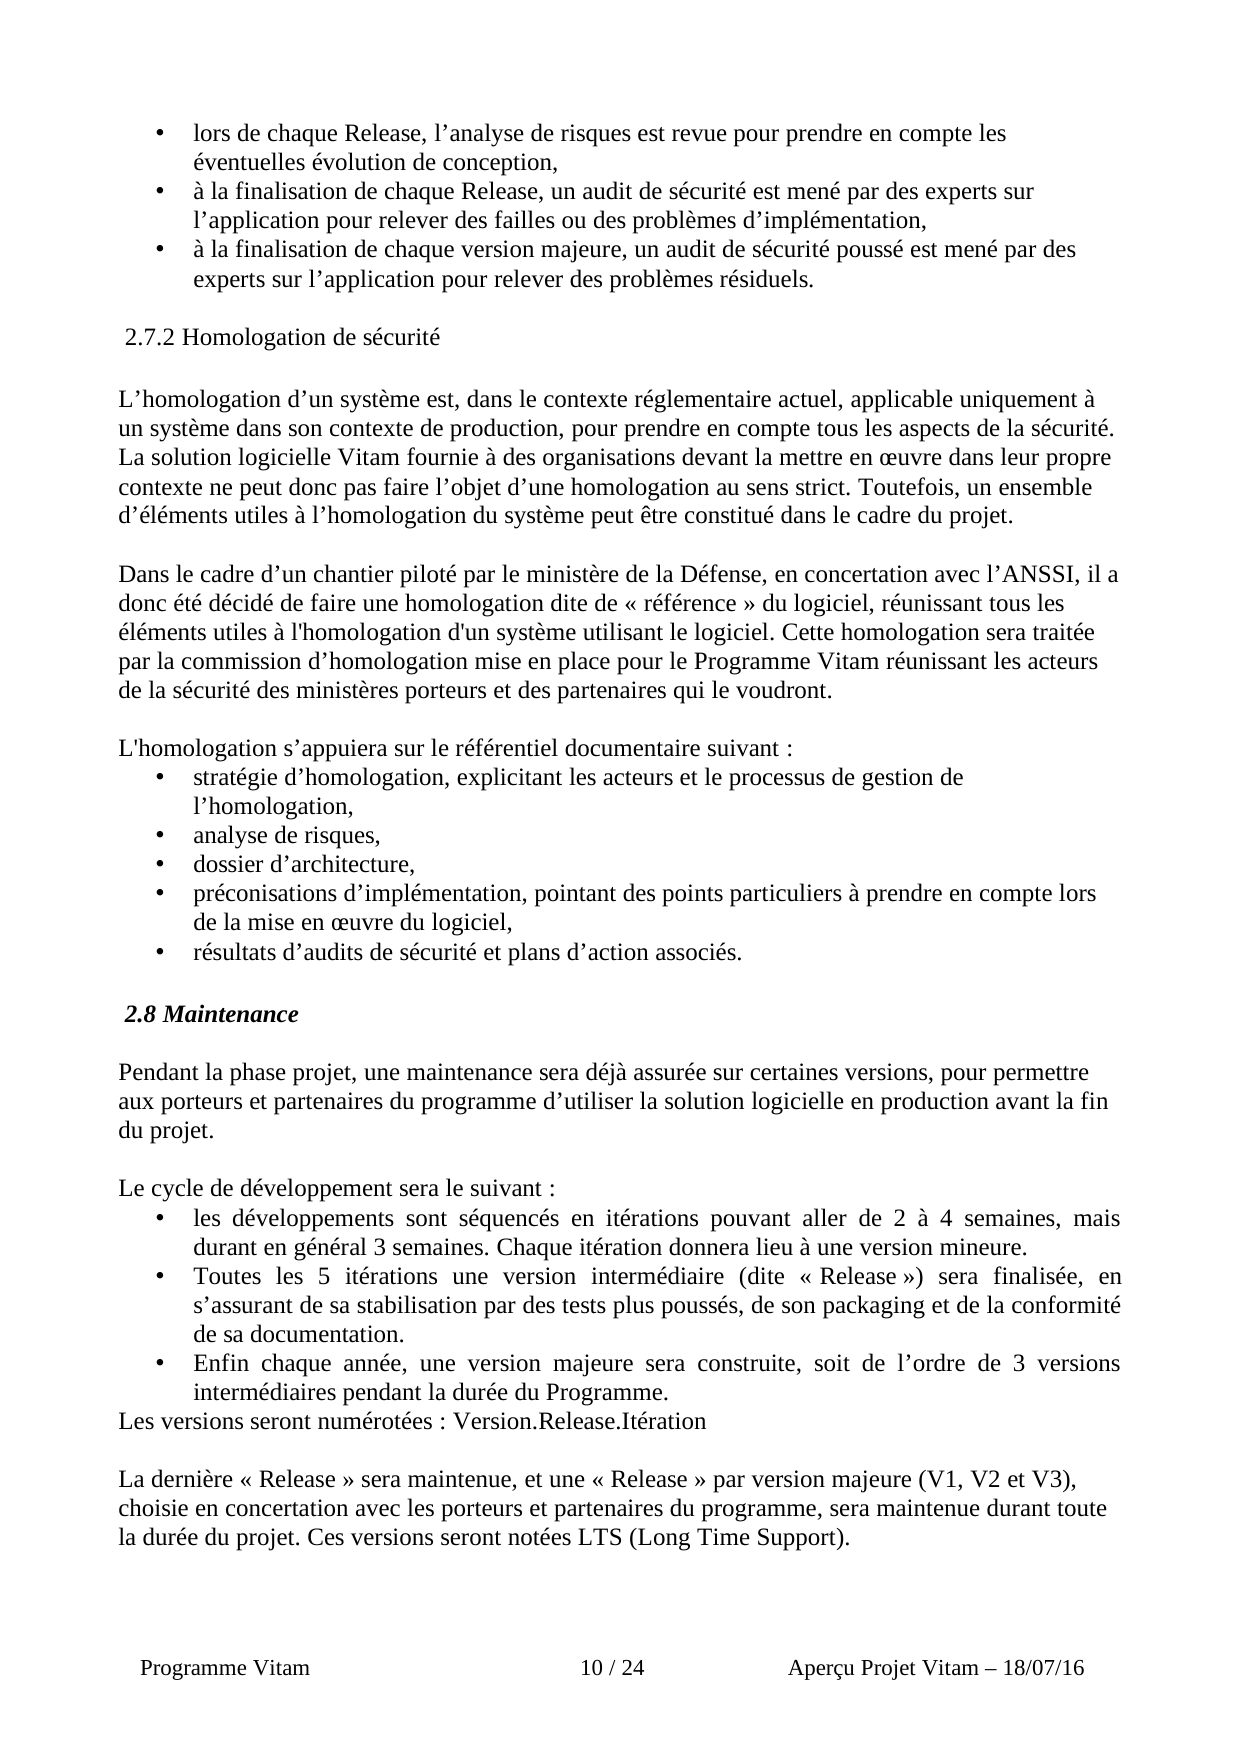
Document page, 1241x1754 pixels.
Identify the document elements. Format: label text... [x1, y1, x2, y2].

text Pendant la phase projet, une maintenance sera déjà assurée sur certaines versions, pour permettre aux porteurs et partenaires du programme d’utiliser la solution logicielle en production avant la fin du projet. [118, 1057, 1122, 1144]
text Le cycle de développement sera le suivant : [118, 1173, 1122, 1202]
list analyse de risques, [156, 820, 1122, 849]
list les développements sont séquencés en itérations pouvant aller de 2 à 4 semaines, mais durant en général 3 semaines. Chaque itération donnera lieu à une version mineure. [156, 1202, 1122, 1261]
text La dernière « Release » sera maintenue, et une « Release » par version majeure (V1, V2 et V3), choisie en concertation avec les porteurs et partenaires du programme, sera maintenue durant toute la durée du projet. Ces versions seront notées LTS (Long Time Support). [118, 1464, 1122, 1551]
list à la finalisation de chaque Release, un audit de sécurité est mené par des experts sur l’application pour relever des failles ou des problèmes d’implémentation, [156, 176, 1122, 234]
list stratégie d’homologation, explicitant les acteurs et le processus de gestion de l’homologation, [156, 762, 1122, 820]
list Toutes les 5 itérations une version intermédiaire (dite « Release ») sera finalisée, en s’assurant de sa stabilisation par des tests plus poussés, de son packaging et de la conformité de sa documentation. [156, 1261, 1122, 1348]
list préconisations d’implémentation, pointant des points particuliers à prendre en compte lors de la mise en œuvre du logiciel, [156, 878, 1122, 936]
list Enfin chaque année, une version majeure sera construite, soit de l’ordre de 3 versions intermédiaires pendant la durée du Programme. [156, 1348, 1122, 1406]
text Les versions seront numérotées : Version.Release.Itération [118, 1406, 1122, 1435]
list à la finalisation de chaque version majeure, un audit de sécurité poussé est mené par des experts sur l’application pour relever des problèmes résiduels. [156, 234, 1122, 292]
text L’homologation d’un système est, dans le contexte réglementaire actuel, applicable uniquement à un système dans son contexte de production, pour prendre en compte tous les aspects de la sécurité. La solution logicielle Vitam fournie à des organisations devant la mettre en œuvre dans leur propre contexte ne peut donc pas faire l’objet d’une homologation au sens strict. Toutefois, un ensemble d’éléments utiles à l’homologation du système peut être constitué dans le cadre du projet. [118, 384, 1122, 529]
list résultats d’audits de sécurité et plans d’action associés. [156, 936, 1122, 965]
list lors de chaque Release, l’analyse de risques est revue pour prendre en compte les éventuelles évolution de conception, [156, 118, 1122, 176]
text Dans le cadre d’un chantier piloté par le ministère de la Défense, en concertation avec l’ANSSI, il a donc été décidé de faire une homologation dite de « référence » du logiciel, réunissant tous les éléments utiles à l'homologation d'un système utilisant le logiciel. Cette homologation sera traitée par la commission d’homologation mise en place pour le Programme Vitam réunissant les acteurs de la sécurité des ministères porteurs et des partenaires qui le voudront. [118, 558, 1122, 704]
subtitle Maintenance [118, 999, 1122, 1028]
list dossier d’architecture, [156, 849, 1122, 878]
text L'homologation s’appuiera sur le référentiel documentaire suivant : [118, 733, 1122, 762]
subtitle Homologation de sécurité [118, 322, 1122, 351]
